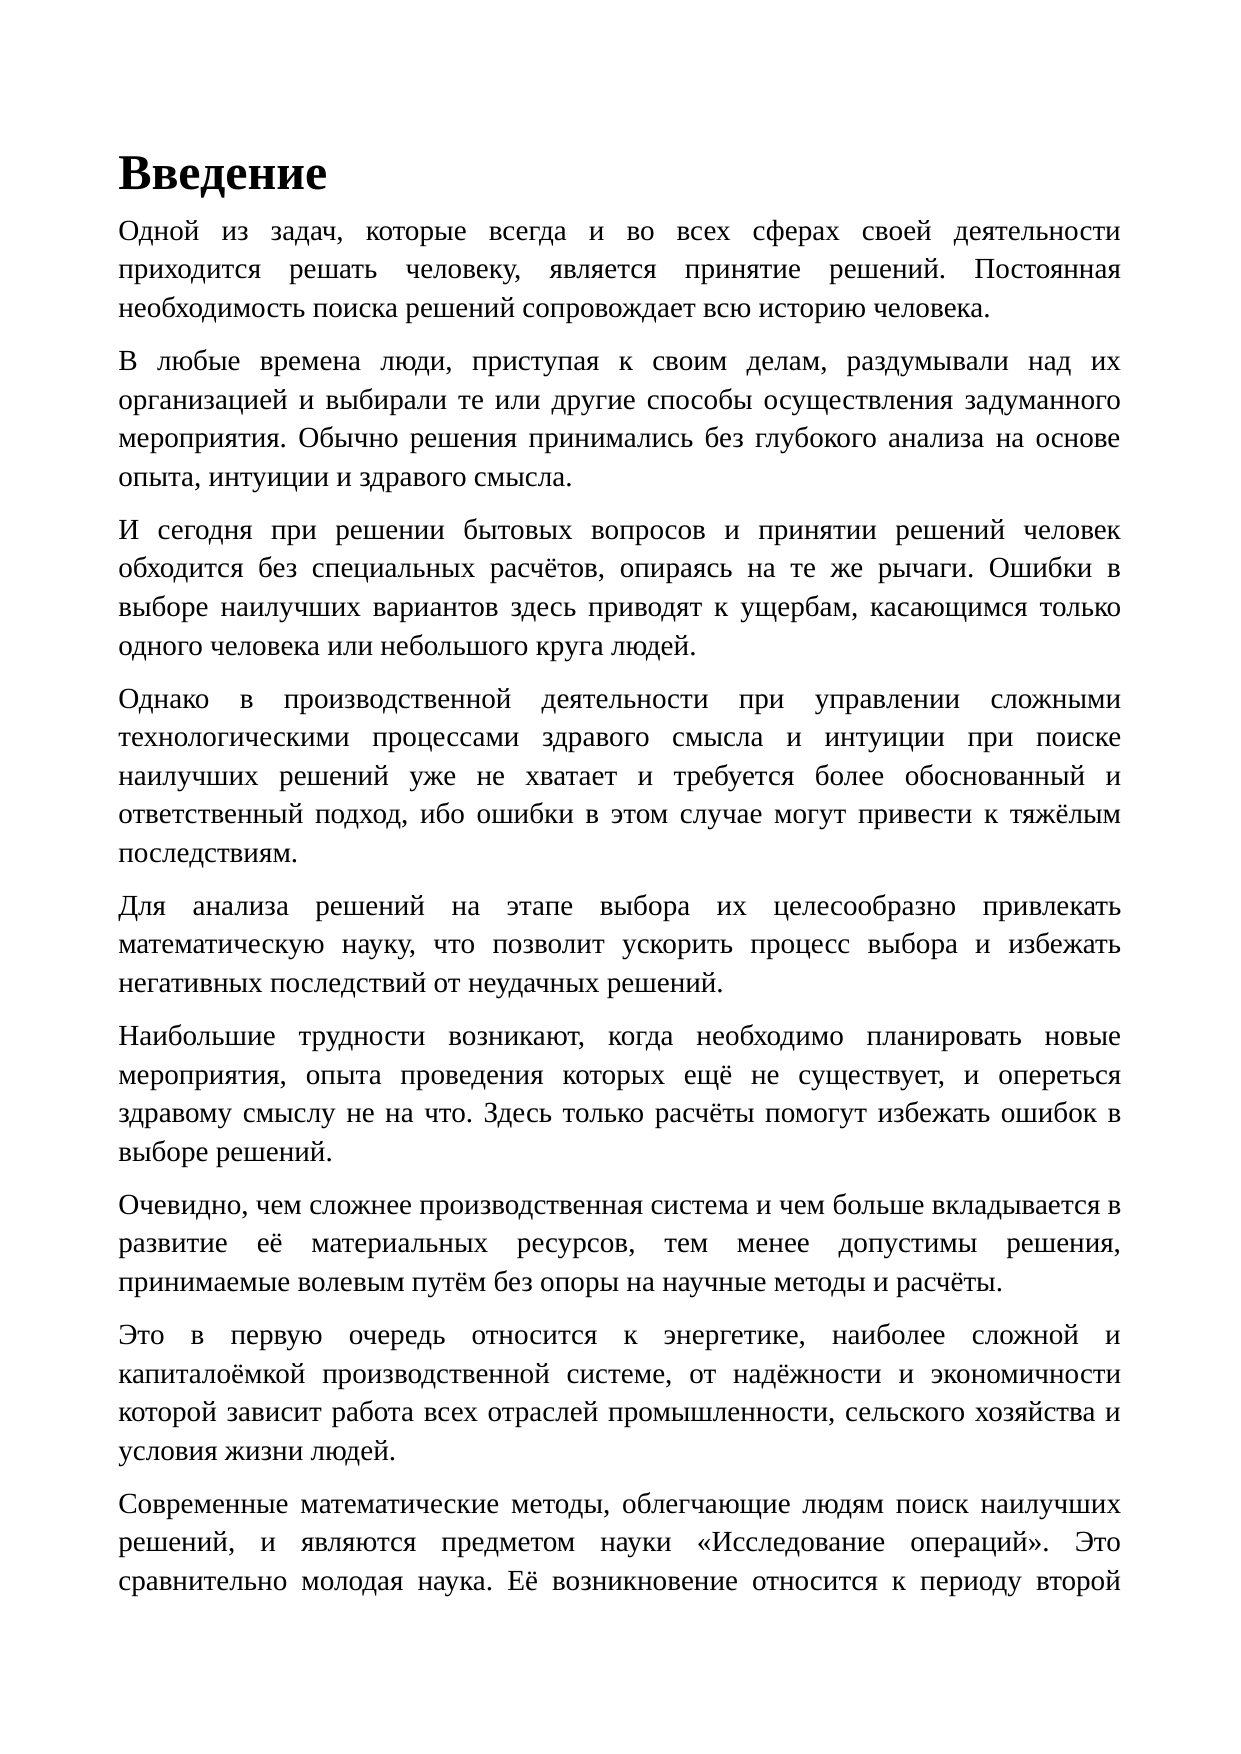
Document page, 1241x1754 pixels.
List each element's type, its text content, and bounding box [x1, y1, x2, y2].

subtitle Введение [118, 143, 1122, 201]
text В любые времена люди, приступая к своим делам, раздумывали над их организацией и выбирали те или другие способы осуществления задуманного мероприятия. Обычно решения принимались без глубокого анализа на основе опыта, интуиции и здравого смысла. [118, 343, 1122, 492]
text И сегодня при решении бытовых вопросов и принятии решений человек обходится без специальных расчётов, опираясь на те же рычаги. Ошибки в выборе наилучших вариантов здесь приводят к ущербам, касающимся только одного человека или небольшого круга людей. [118, 512, 1122, 661]
text Одной из задач, которые всегда и во всех сферах своей деятельности приходится решать человеку, является принятие решений. Постоянная необходимость поиска решений сопровождает всю историю человека. [118, 213, 1122, 324]
text Для анализа решений на этапе выбора их целесообразно привлекать математическую науку, что позволит ускорить процесс выбора и избежать негативных последствий от неудачных решений. [118, 888, 1122, 999]
text Современные математические методы, облегчающие людям поиск наилучших решений, и являются предметом науки «Исследование операций». Это сравнительно молодая наука. Её возникновение относится к периоду второй [118, 1486, 1122, 1597]
text Это в первую очередь относится к энергетике, наиболее сложной и капиталоёмкой производственной системе, от надёжности и экономичности которой зависит работа всех отраслей промышленности, сельского хозяйства и условия жизни людей. [118, 1317, 1122, 1466]
text Наибольшие трудности возникают, когда необходимо планировать новые мероприятия, опыта проведения которых ещё не существует, и опереться здравому смыслу не на что. Здесь только расчёты помогут избежать ошибок в выборе решений. [118, 1018, 1122, 1167]
text Однако в производственной деятельности при управлении сложными технологическими процессами здравого смысла и интуиции при поиске наилучших решений уже не хватает и требуется более обоснованный и ответственный подход, ибо ошибки в этом случае могут привести к тяжёлым последствиям. [118, 681, 1122, 868]
text Очевидно, чем сложнее производственная система и чем больше вкладывается в развитие её материальных ресурсов, тем менее допустимы решения, принимаемые волевым путём без опоры на научные методы и расчёты. [118, 1187, 1122, 1298]
